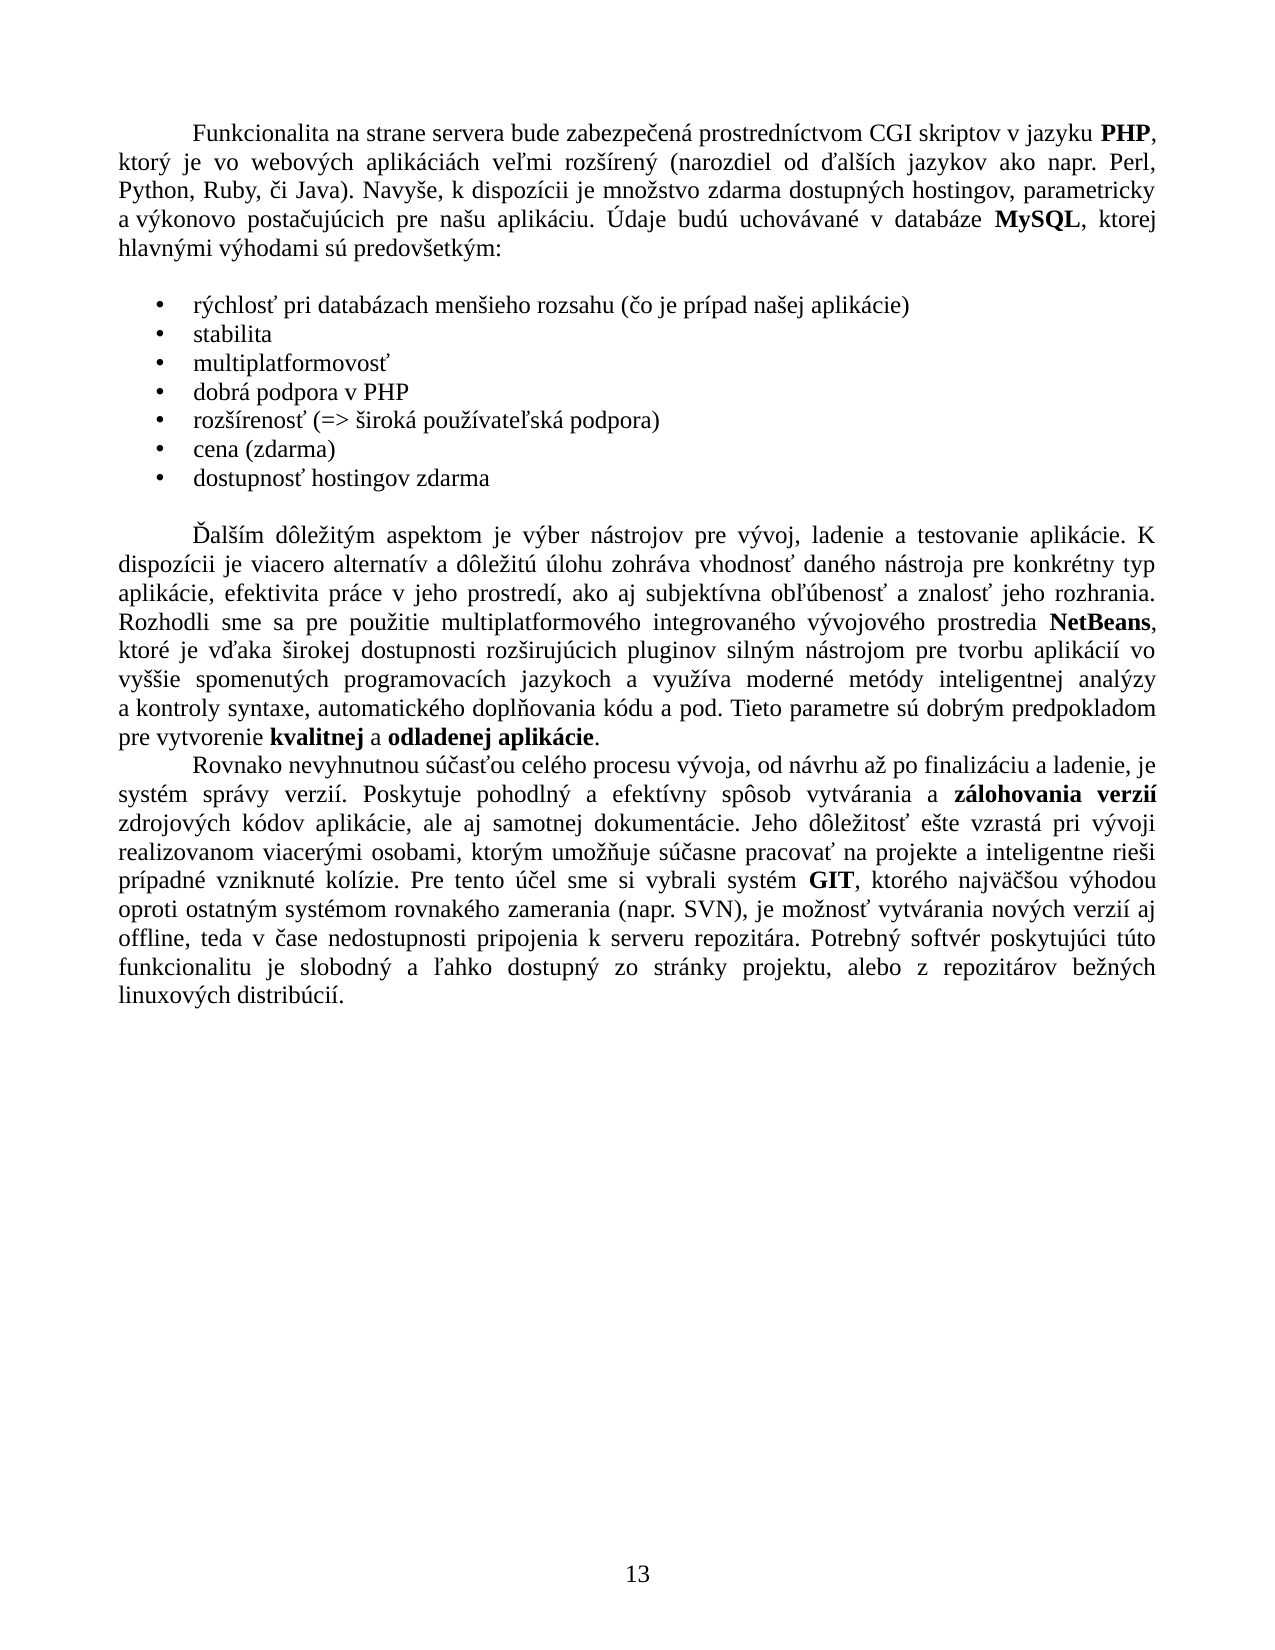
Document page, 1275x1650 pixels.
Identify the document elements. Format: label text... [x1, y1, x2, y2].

list stabilita [156, 319, 1157, 348]
list rozšírenosť (=> široká používateľská podpora) [156, 406, 1157, 434]
text Ďalším dôležitým aspektom je výber nástrojov pre vývoj, ladenie a testovanie aplikácie. K dispozícii je viacero alternatív a dôležitú úlohu zohráva vhodnosť daného nástroja pre konkrétny typ aplikácie, efektivita práce v jeho prostredí, ako aj subjektívna obľúbenosť a znalosť jeho rozhrania. Rozhodli sme sa pre použitie multiplatformového integrovaného vývojového prostredia NetBeans, ktoré je vďaka širokej dostupnosti rozširujúcich pluginov silným nástrojom pre tvorbu aplikácií vo vyššie spomenutých programovacích jazykoch a využíva moderné metódy inteligentnej analýzy a kontroly syntaxe, automatického doplňovania kódu a pod. Tieto parametre sú dobrým predpokladom pre vytvorenie kvalitnej a odladenej aplikácie. [118, 521, 1157, 751]
list dobrá podpora v PHP [156, 377, 1157, 406]
list cena (zdarma) [156, 434, 1157, 463]
list multiplatformovosť [156, 348, 1157, 377]
list rýchlosť pri databázach menšieho rozsahu (čo je prípad našej aplikácie) [156, 291, 1157, 319]
text Funkcionalita na strane servera bude zabezpečená prostredníctvom CGI skriptov v jazyku PHP, ktorý je vo webových aplikáciách veľmi rozšírený (narozdiel od ďalších jazykov ako napr. Perl, Python, Ruby, či Java). Navyše, k dispozícii je množstvo zdarma dostupných hostingov, parametricky a výkonovo postačujúcich pre našu aplikáciu. Údaje budú uchovávané v databáze MySQL, ktorej hlavnými výhodami sú predovšetkým: [118, 118, 1157, 262]
list dostupnosť hostingov zdarma [156, 463, 1157, 492]
text Rovnako nevyhnutnou súčasťou celého procesu vývoja, od návrhu až po finalizáciu a ladenie, je systém správy verzií. Poskytuje pohodlný a efektívny spôsob vytvárania a zálohovania verzií zdrojových kódov aplikácie, ale aj samotnej dokumentácie. Jeho dôležitosť ešte vzrastá pri vývoji realizovanom viacerými osobami, ktorým umožňuje súčasne pracovať na projekte a inteligentne rieši prípadné vzniknuté kolízie. Pre tento účel sme si vybrali systém GIT, ktorého najväčšou výhodou oproti ostatným systémom rovnakého zamerania (napr. SVN), je možnosť vytvárania nových verzií aj offline, teda v čase nedostupnosti pripojenia k serveru repozitára. Potrebný softvér poskytujúci túto funkcionalitu je slobodný a ľahko dostupný zo stránky projektu, alebo z repozitárov bežných linuxových distribúcií. [118, 751, 1157, 1009]
